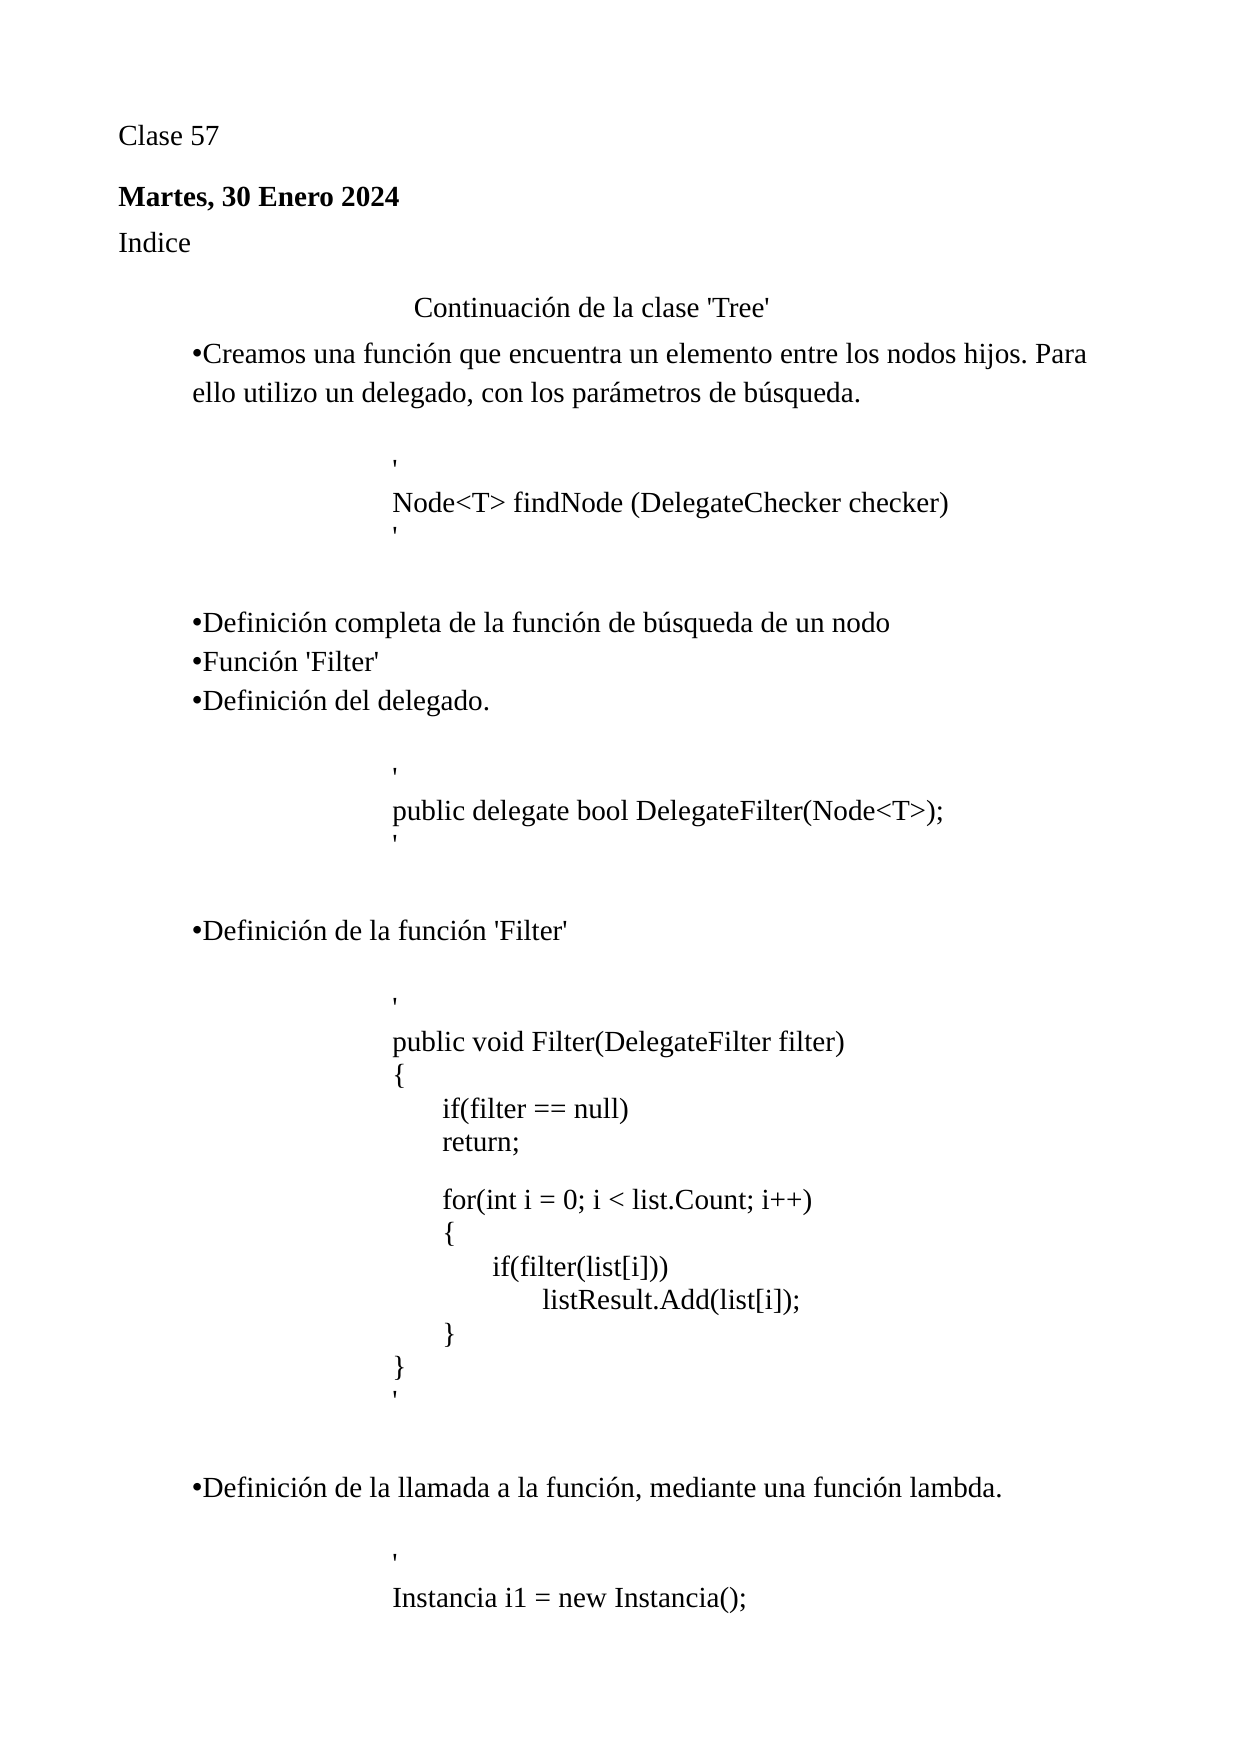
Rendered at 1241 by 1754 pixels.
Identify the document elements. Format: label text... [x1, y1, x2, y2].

list if(filter == null) [118, 1091, 1122, 1124]
list Definición del delegado. [118, 683, 1122, 717]
subtitle Continuación de la clase 'Tree' [384, 290, 1122, 324]
list Instancia i1 = new Instancia(); [118, 1580, 1122, 1614]
list Definición completa de la función de búsqueda de un nodo [118, 606, 1122, 639]
list ' [118, 1547, 1122, 1580]
list Definición de la llamada a la función, mediante una función lambda. [118, 1470, 1122, 1503]
list ' [118, 452, 1122, 485]
list public void Filter(DelegateFilter filter) [118, 1024, 1122, 1057]
list public delegate bool DelegateFilter(Node<T>); [118, 793, 1122, 827]
list if(filter(list[i])) [118, 1249, 1122, 1282]
list ' [118, 519, 1122, 552]
list } [118, 1349, 1122, 1383]
list Creamos una función que encuentra un elemento entre los nodos hijos. Para ello utilizo un delegado, con los parámetros de búsqueda. [118, 336, 1122, 409]
list for(int i = 0; i < list.Count; i++) [118, 1182, 1122, 1215]
subtitle Clase 57 [118, 118, 1122, 152]
text Indice [118, 225, 1122, 258]
list Node<T> findNode (DelegateChecker checker) [118, 485, 1122, 519]
subtitle Martes, 30 Enero 2024 [118, 179, 1122, 212]
list ' [118, 1383, 1122, 1417]
list Función 'Filter' [118, 644, 1122, 678]
list ' [118, 827, 1122, 860]
list ' [118, 760, 1122, 793]
list return; [118, 1124, 1122, 1158]
list ' [118, 990, 1122, 1024]
list { [118, 1215, 1122, 1249]
list listResult.Add(list[i]); [118, 1282, 1122, 1316]
list { [118, 1057, 1122, 1091]
list Definición de la función 'Filter' [118, 913, 1122, 947]
list } [118, 1316, 1122, 1349]
